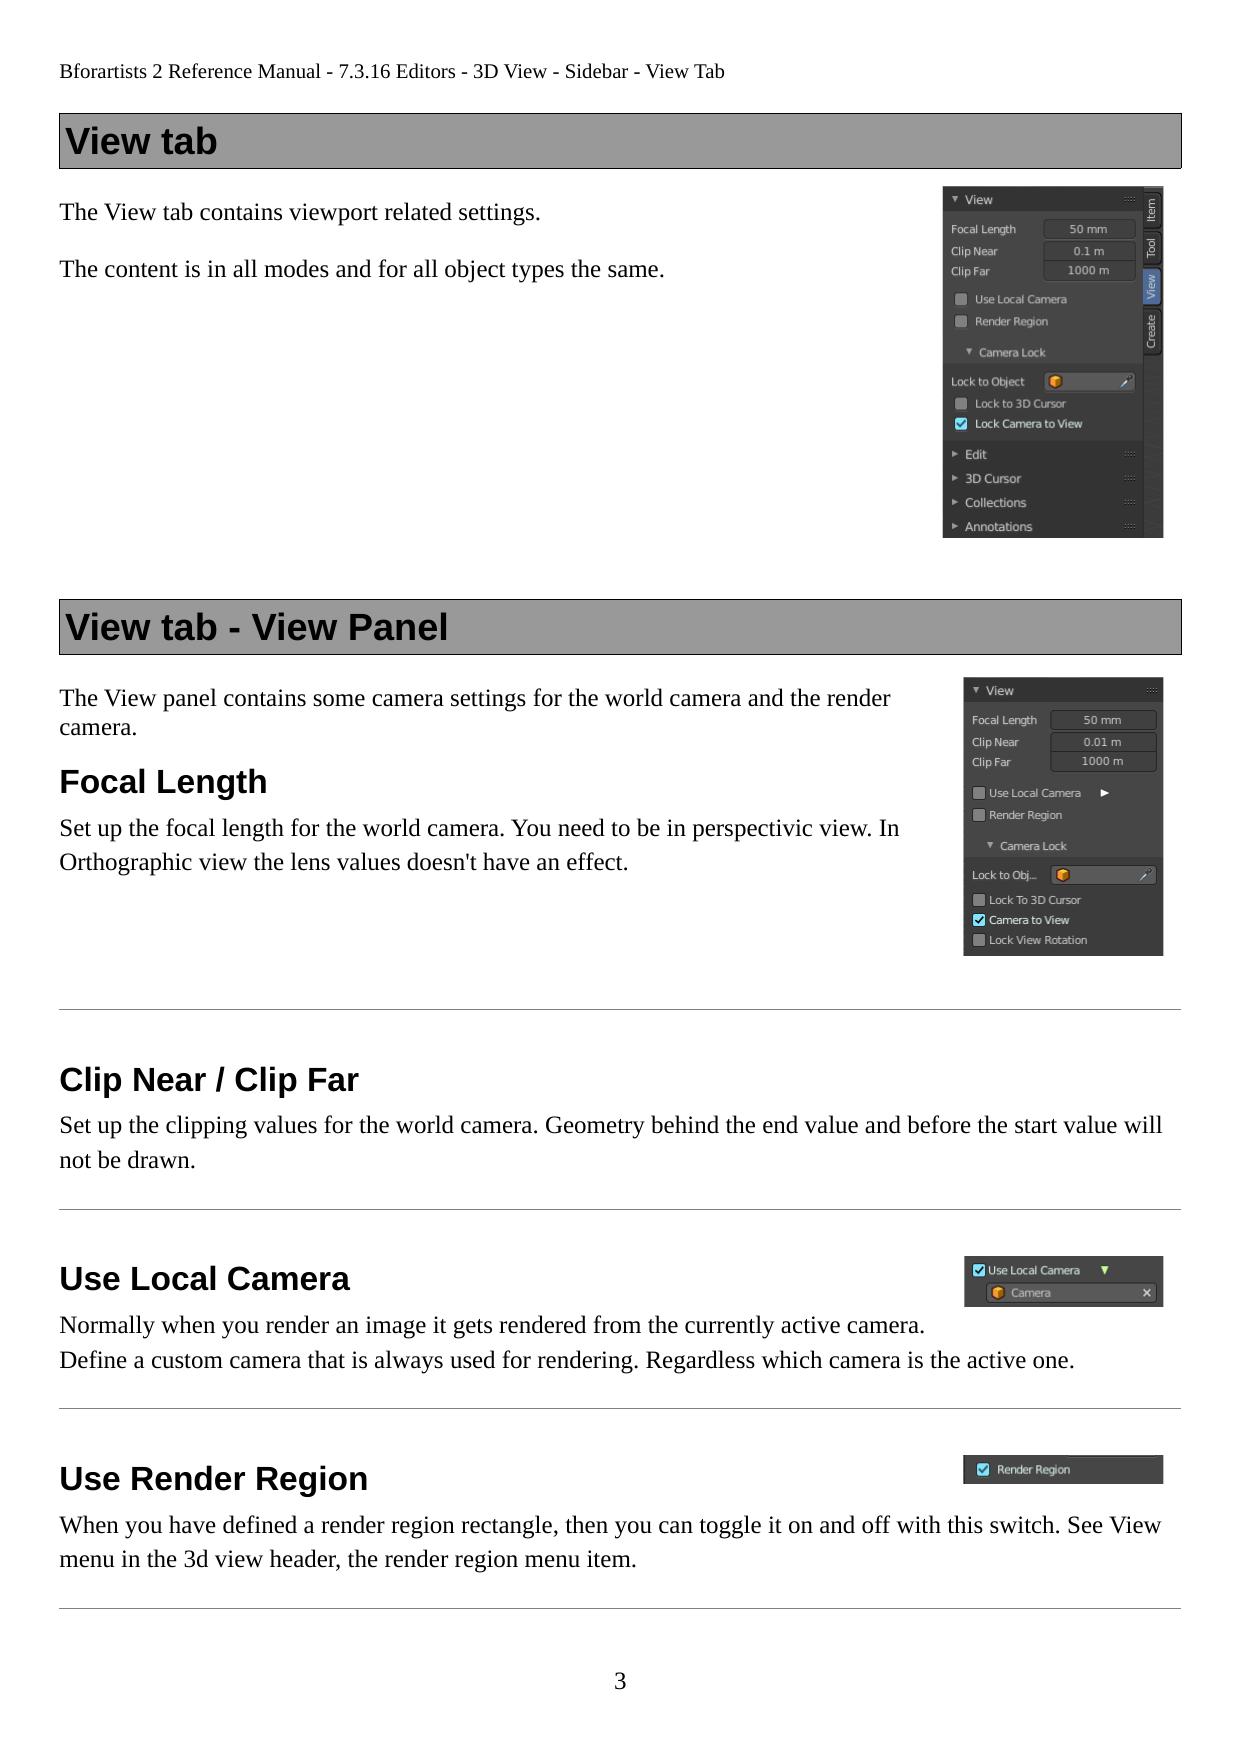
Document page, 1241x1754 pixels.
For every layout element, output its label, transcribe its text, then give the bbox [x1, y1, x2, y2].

text Normally when you render an image it gets rendered from the currently active camera. Define a custom camera that is always used for rendering. Regardless which camera is the active one. [59, 1310, 1181, 1373]
subtitle Use Local Camera [59, 1259, 964, 1298]
subtitle Use Render Region [59, 1459, 1181, 1497]
text The View tab contains viewport related settings. [59, 197, 942, 225]
picture [963, 1455, 1164, 1484]
picture [942, 186, 1164, 538]
subtitle [1164, 1259, 1181, 1298]
picture [964, 1256, 1164, 1307]
text Set up the clipping values for the world camera. Geometry behind the end value and before the start value will not be drawn. [59, 1111, 1181, 1174]
table_header View tab - View Panel [60, 600, 1181, 654]
text The content is in all modes and for all object types the same. [59, 254, 942, 283]
text When you have defined a render region rectangle, then you can toggle it on and off with this switch. See View menu in the 3d view header, the render region menu item. [59, 1510, 1181, 1573]
text The View panel contains some camera settings for the world camera and the render camera. [59, 683, 963, 741]
table_header View tab [60, 114, 1181, 168]
subtitle [1164, 762, 1181, 800]
subtitle Clip Near / Clip Far [59, 1059, 1181, 1098]
text Set up the focal length for the world camera. You need to be in perspectivic view. In Orthographic view the lens values doesn't have an effect. [59, 813, 963, 876]
picture [963, 677, 1164, 956]
subtitle Focal Length [59, 762, 963, 800]
